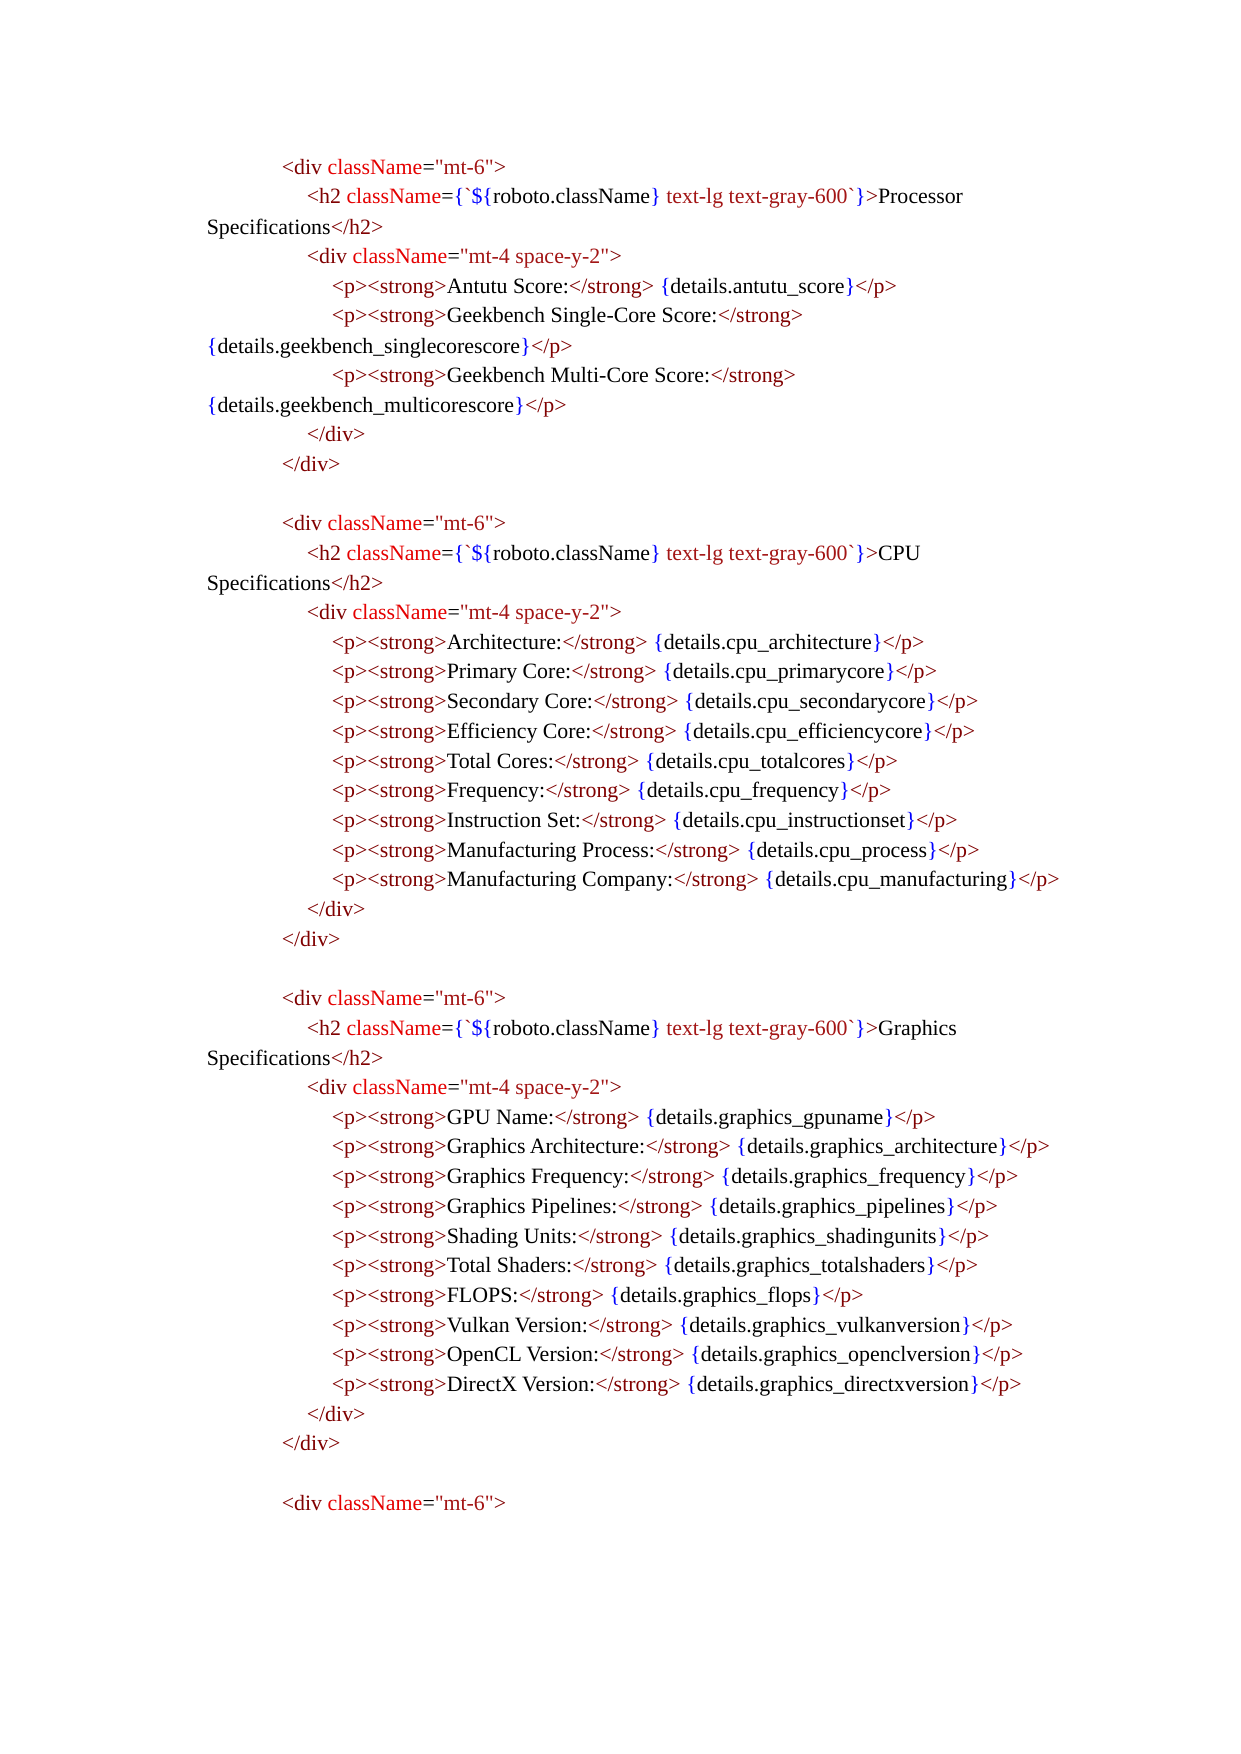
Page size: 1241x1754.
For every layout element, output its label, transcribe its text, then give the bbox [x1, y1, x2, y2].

text <p><strong>OpenCL Version:</strong> {details.graphics_openclversion}</p> [207, 1337, 1063, 1367]
text <p><strong>Geekbench Single-Core Score:</strong> {details.geekbench_singlecorescore}</p> [207, 298, 1063, 358]
text <h2 className={`${roboto.className} text-lg text-gray-600`}>Processor Specifications</h2> [207, 180, 1063, 239]
text <p><strong>Total Cores:</strong> {details.cpu_totalcores}</p> [207, 744, 1063, 773]
text <p><strong>DirectX Version:</strong> {details.graphics_directxversion}</p> [207, 1367, 1063, 1397]
text <div className="mt-6"> [207, 981, 1063, 1011]
text <p><strong>Graphics Architecture:</strong> {details.graphics_architecture}</p> [207, 1130, 1063, 1159]
text <div className="mt-4 space-y-2"> [207, 1070, 1063, 1100]
text <p><strong>Frequency:</strong> {details.cpu_frequency}</p> [207, 773, 1063, 803]
text </div> [207, 1397, 1063, 1427]
text </div> [207, 417, 1063, 447]
text <p><strong>FLOPS:</strong> {details.graphics_flops}</p> [207, 1278, 1063, 1308]
text </div> [207, 892, 1063, 922]
text <p><strong>GPU Name:</strong> {details.graphics_gpuname}</p> [207, 1100, 1063, 1130]
text <p><strong>Graphics Frequency:</strong> {details.graphics_frequency}</p> [207, 1159, 1063, 1189]
text <p><strong>Secondary Core:</strong> {details.cpu_secondarycore}</p> [207, 684, 1063, 714]
text <p><strong>Graphics Pipelines:</strong> {details.graphics_pipelines}</p> [207, 1189, 1063, 1219]
text <p><strong>Manufacturing Process:</strong> {details.cpu_process}</p> [207, 833, 1063, 862]
text <div className="mt-4 space-y-2"> [207, 239, 1063, 269]
text </div> [207, 447, 1063, 477]
text <div className="mt-6"> [207, 506, 1063, 536]
text <p><strong>Total Shaders:</strong> {details.graphics_totalshaders}</p> [207, 1248, 1063, 1278]
text <p><strong>Manufacturing Company:</strong> {details.cpu_manufacturing}</p> [207, 862, 1063, 892]
text <p><strong>Architecture:</strong> {details.cpu_architecture}</p> [207, 625, 1063, 655]
text <div className="mt-6"> [207, 1486, 1063, 1516]
text </div> [207, 922, 1063, 952]
text <div className="mt-6"> [207, 150, 1063, 180]
text </div> [207, 1427, 1063, 1456]
text <h2 className={`${roboto.className} text-lg text-gray-600`}>Graphics Specifications</h2> [207, 1011, 1063, 1070]
text <p><strong>Instruction Set:</strong> {details.cpu_instructionset}</p> [207, 803, 1063, 833]
text <p><strong>Shading Units:</strong> {details.graphics_shadingunits}</p> [207, 1219, 1063, 1248]
text <h2 className={`${roboto.className} text-lg text-gray-600`}>CPU Specifications</h2> [207, 536, 1063, 595]
text <p><strong>Antutu Score:</strong> {details.antutu_score}</p> [207, 269, 1063, 298]
text <p><strong>Primary Core:</strong> {details.cpu_primarycore}</p> [207, 655, 1063, 684]
text <p><strong>Vulkan Version:</strong> {details.graphics_vulkanversion}</p> [207, 1308, 1063, 1337]
text <div className="mt-4 space-y-2"> [207, 595, 1063, 625]
text <p><strong>Efficiency Core:</strong> {details.cpu_efficiencycore}</p> [207, 714, 1063, 744]
text <p><strong>Geekbench Multi-Core Score:</strong> {details.geekbench_multicorescore}</p> [207, 358, 1063, 417]
